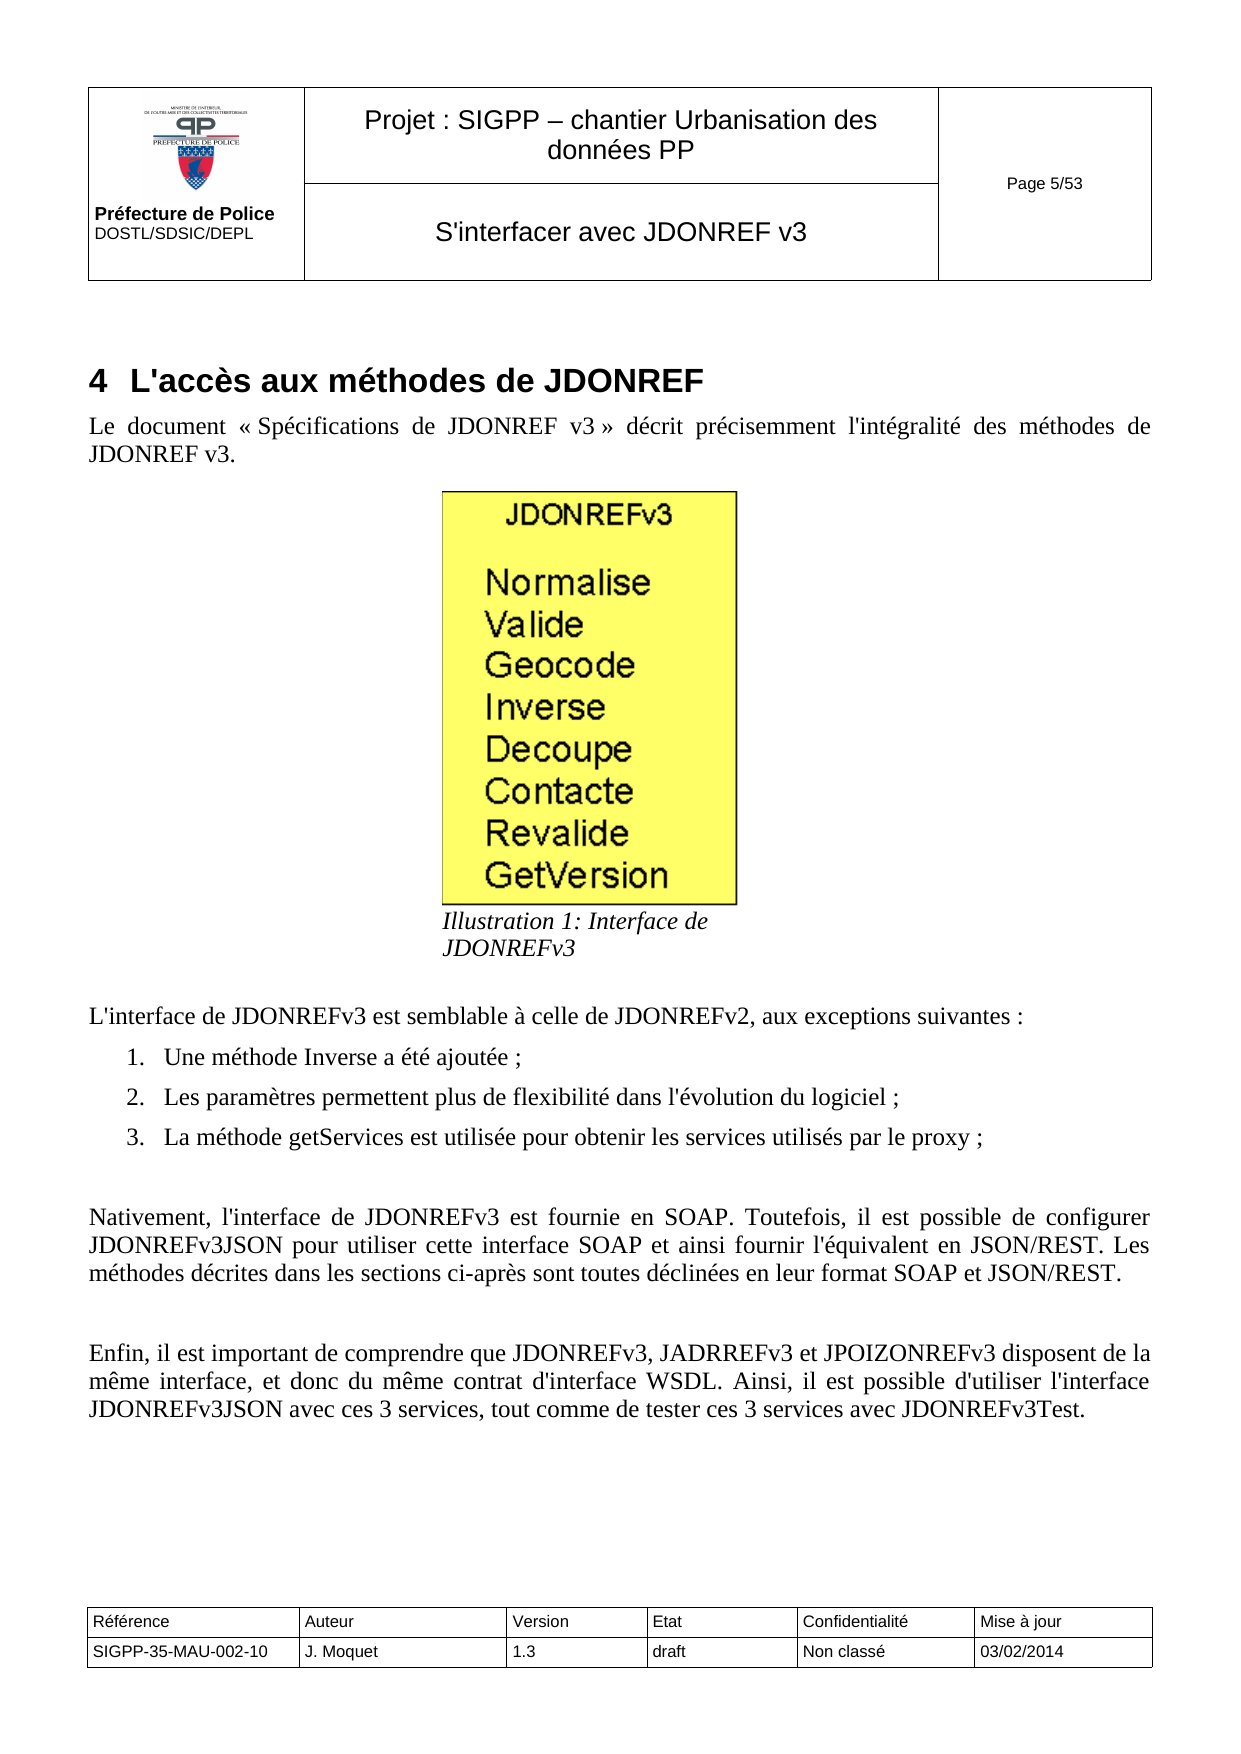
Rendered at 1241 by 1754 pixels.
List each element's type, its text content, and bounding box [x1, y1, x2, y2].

picture [442, 491, 739, 907]
list Une méthode Inverse a été ajoutée ; [126, 1043, 1152, 1070]
text Le document « Spécifications de JDONREF v3 » décrit précisemment l'intégralité des méthodes de JDONREF v3. [88, 412, 1152, 468]
text Nativement, l'interface de JDONREFv3 est fournie en SOAP. Toutefois, il est possible de configurer JDONREFv3JSON pour utiliser cette interface SOAP et ainsi fournir l'équivalent en JSON/REST. Les méthodes décrites dans les sections ci-après sont toutes déclinées en leur format SOAP et JSON/REST. [88, 1203, 1152, 1287]
text Enfin, il est important de comprendre que JDONREFv3, JADRREFv3 et JPOIZONREFv3 disposent de la même interface, et donc du même contrat d'interface WSDL. Ainsi, il est possible d'utiliser l'interface JDONREFv3JSON avec ces 3 services, tout comme de tester ces 3 services avec JDONREFv3Test. [88, 1339, 1152, 1422]
text Illustration 1: Interface de JDONREFv3 [442, 907, 739, 962]
text L'interface de JDONREFv3 est semblable à celle de JDONREFv2, aux exceptions suivantes : [88, 1002, 1152, 1030]
list Les paramètres permettent plus de flexibilité dans l'évolution du logiciel ; [126, 1083, 1152, 1111]
subtitle L'accès aux méthodes de JDONREF [88, 362, 1152, 400]
list La méthode getServices est utilisée pour obtenir les services utilisés par le proxy ; [126, 1123, 1152, 1151]
picture [141, 92, 252, 203]
